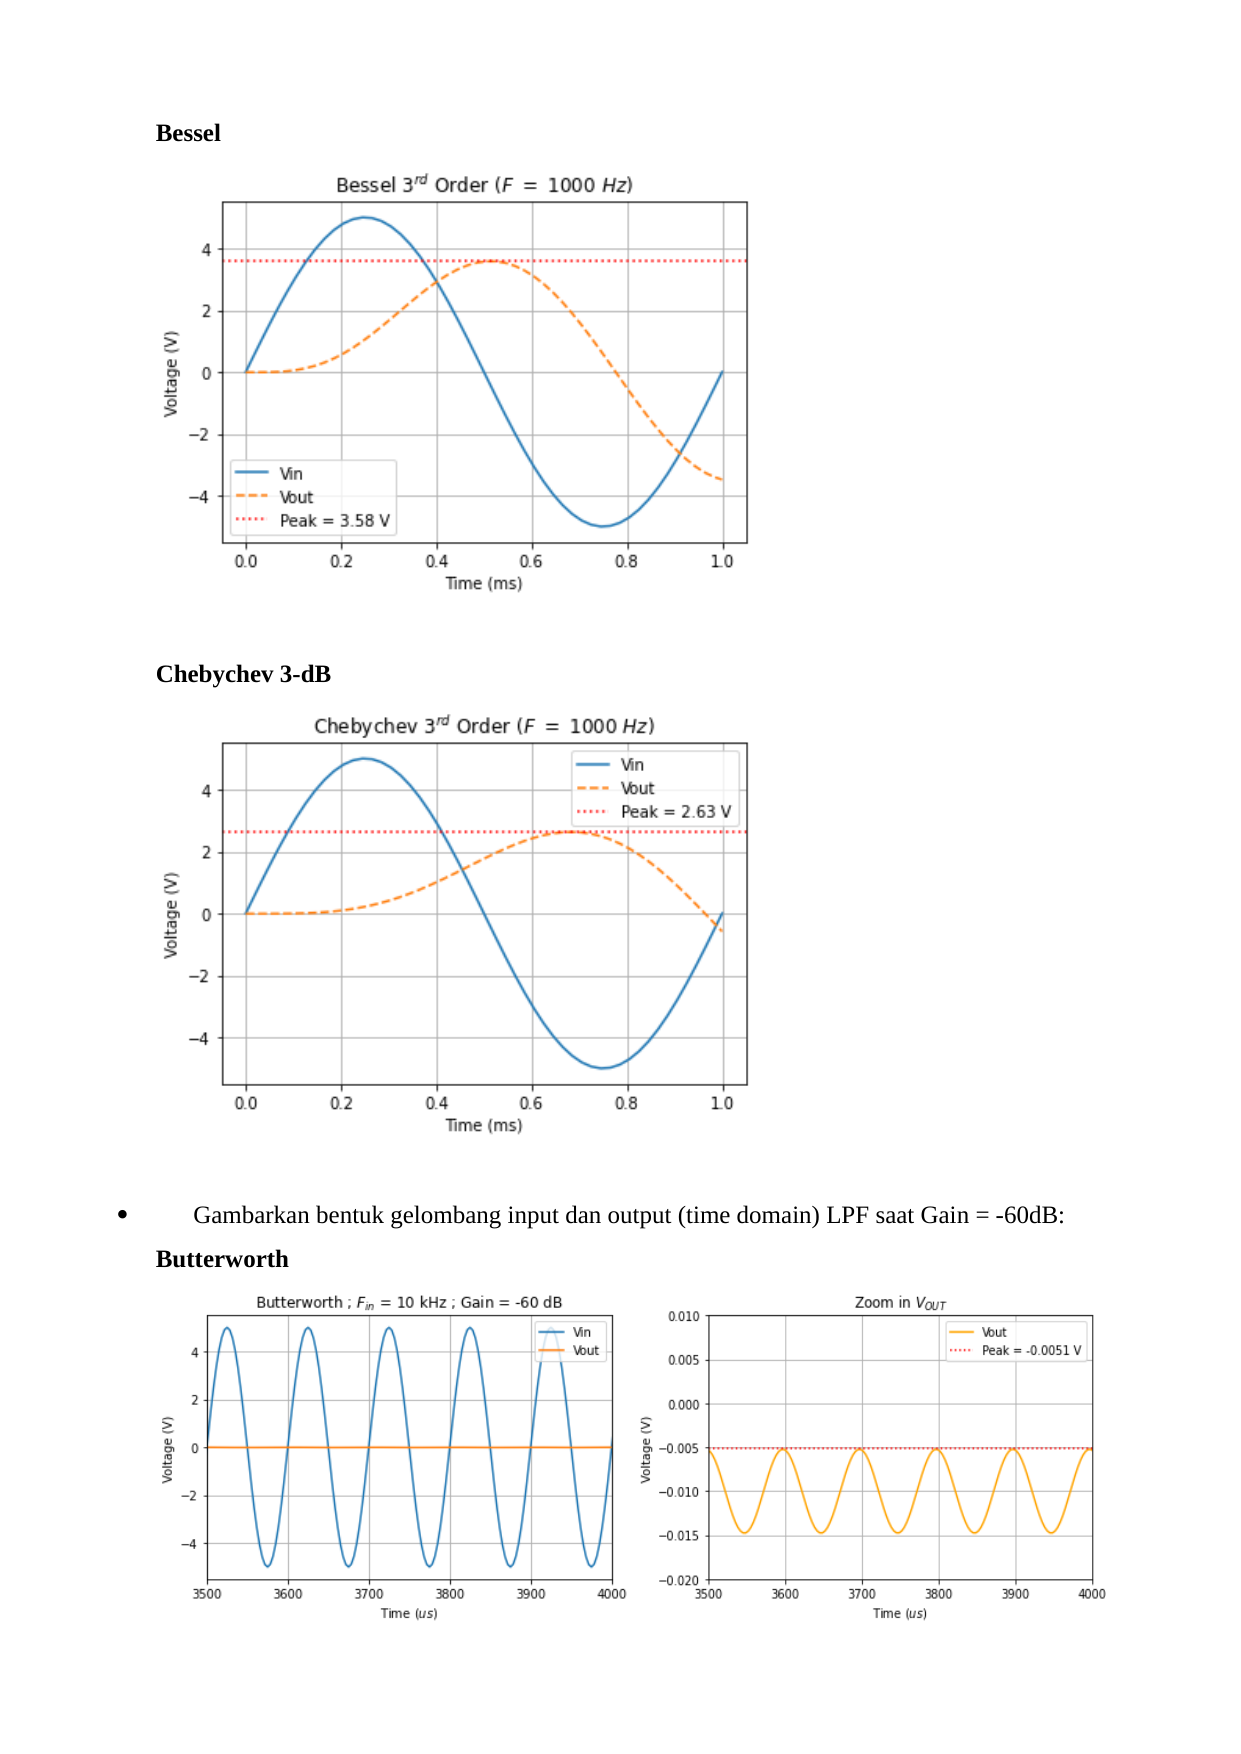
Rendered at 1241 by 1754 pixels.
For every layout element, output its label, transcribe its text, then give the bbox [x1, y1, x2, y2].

picture [155, 161, 756, 602]
picture [155, 1286, 1114, 1629]
picture [155, 702, 756, 1144]
list Gambarkan bentuk gelombang input dan output (time domain) LPF saat Gain = -60dB: [118, 1201, 1122, 1229]
text Bessel [156, 118, 1122, 147]
text Chebychev 3-dB [156, 659, 1122, 688]
list Butterworth [118, 1244, 1122, 1272]
